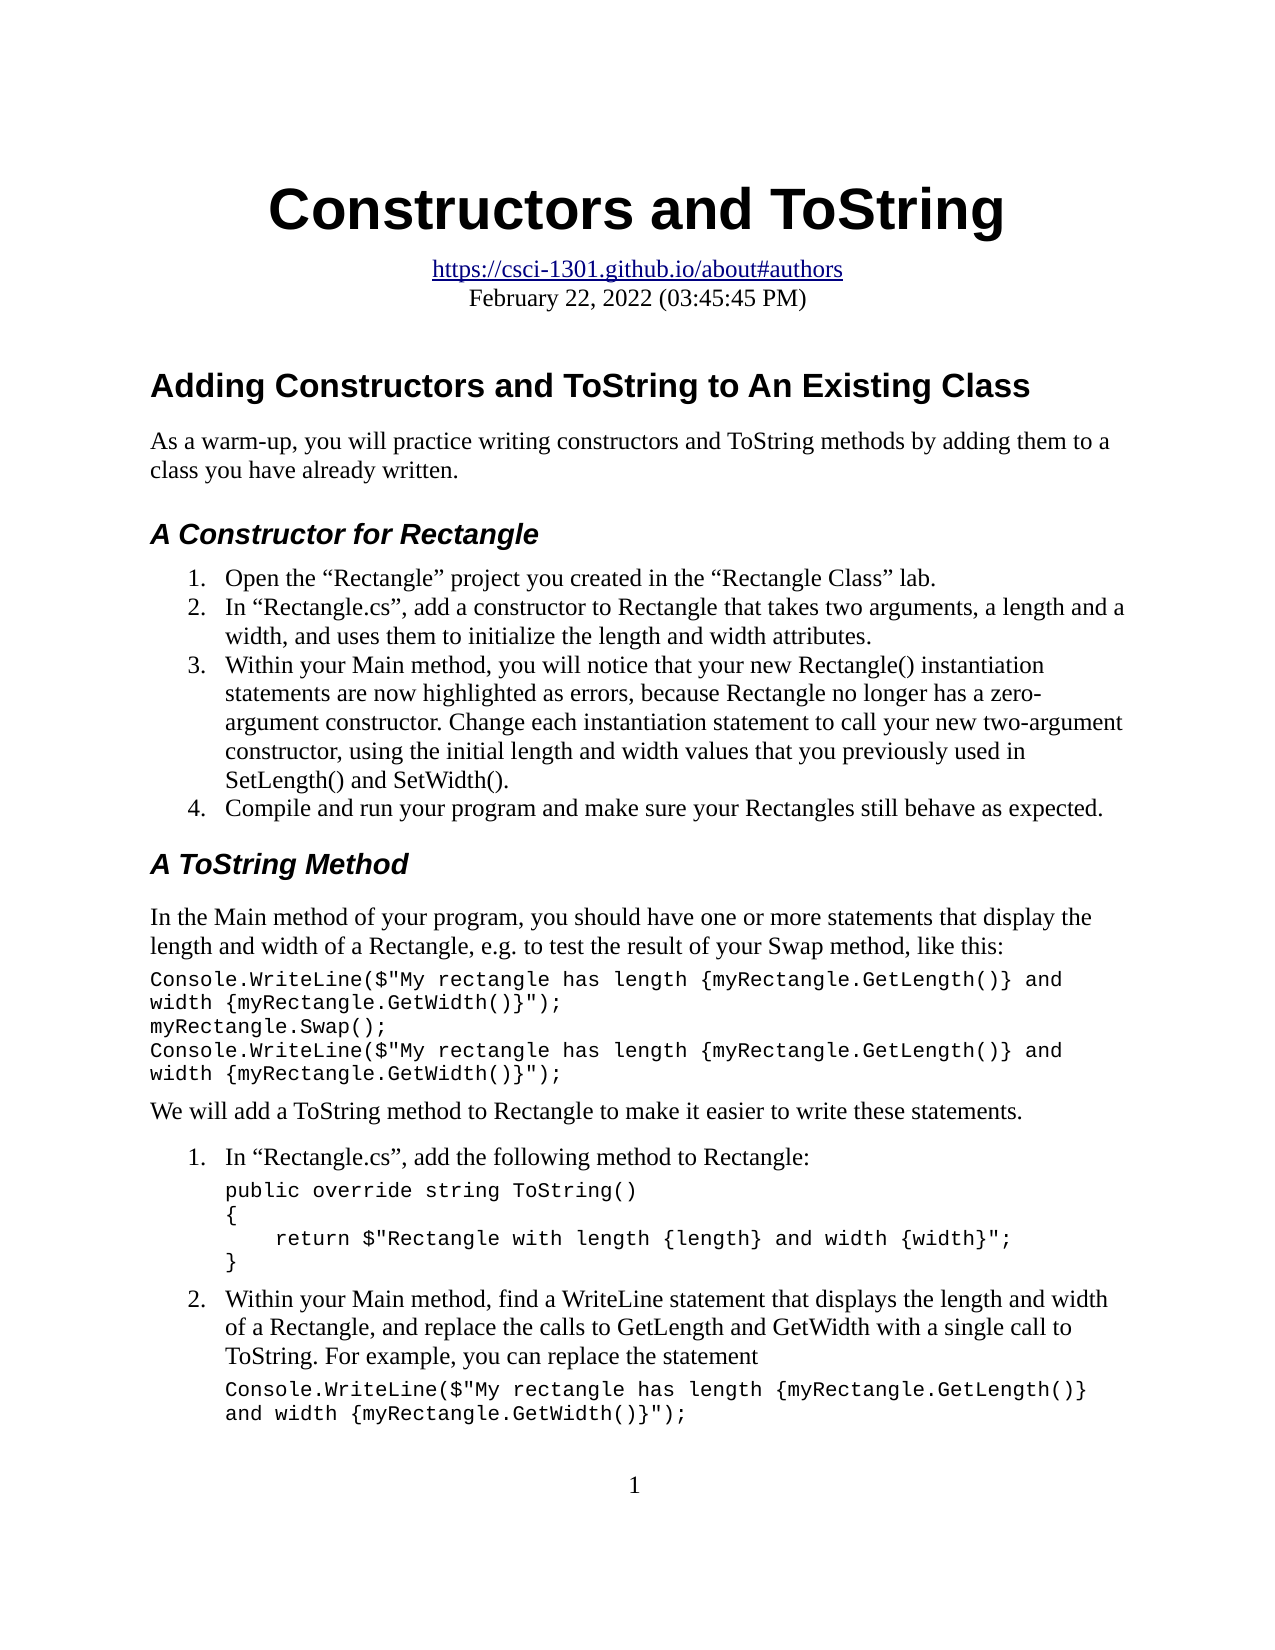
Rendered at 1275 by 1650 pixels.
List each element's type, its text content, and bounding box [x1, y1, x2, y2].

list } [187, 1251, 1125, 1275]
list { [187, 1204, 1125, 1227]
text February 22, 2022 (03:45:45 PM) [150, 283, 1125, 312]
text Console.WriteLine($"My rectangle has length {myRectangle.GetLength()} and width {myRectangle.GetWidth()}"); [150, 1039, 1125, 1087]
subtitle A ToString Method [150, 847, 1125, 881]
list Within your Main method, find a WriteLine statement that displays the length and width of a Rectangle, and replace the calls to GetLength and GetWidth with a single call to ToString. For example, you can replace the statement [187, 1284, 1125, 1370]
list return $"Rectangle with length {length} and width {width}"; [187, 1227, 1125, 1251]
list public override string ToString() [187, 1180, 1125, 1204]
text Console.WriteLine($"My rectangle has length {myRectangle.GetLength()} and width {myRectangle.GetWidth()}"); [150, 969, 1125, 1016]
list In “Rectangle.cs”, add a constructor to Rectangle that takes two arguments, a length and a width, and uses them to initialize the length and width attributes. [187, 592, 1125, 650]
list Within your Main method, you will notice that your new Rectangle() instantiation statements are now highlighted as errors, because Rectangle no longer has a zero-argument constructor. Change each instantiation statement to call your new two-argument constructor, using the initial length and width values that you previously used in SetLength() and SetWidth(). [187, 650, 1125, 793]
text myRectangle.Swap(); [150, 1016, 1125, 1039]
text https://csci-1301.github.io/about#authors [150, 254, 1125, 283]
list Open the “Rectangle” project you created in the “Rectangle Class” lab. [187, 563, 1125, 592]
text We will add a ToString method to Rectangle to make it easier to write these statements. [150, 1096, 1125, 1124]
list Compile and run your program and make sure your Rectangles still behave as expected. [187, 793, 1125, 822]
text In the Main method of your program, you should have one or more statements that display the length and width of a Rectangle, e.g. to test the result of your Swap method, like this: [150, 902, 1125, 960]
title Constructors and ToString [150, 175, 1125, 242]
list Console.WriteLine($"My rectangle has length {myRectangle.GetLength()} and width {myRectangle.GetWidth()}"); [187, 1379, 1125, 1426]
list In “Rectangle.cs”, add the following method to Rectangle: [187, 1142, 1125, 1171]
subtitle A Constructor for Rectangle [150, 517, 1125, 551]
text As a warm-up, you will practice writing constructors and ToString methods by adding them to a class you have already written. [150, 426, 1125, 483]
subtitle Adding Constructors and ToString to An Existing Class [150, 366, 1125, 404]
